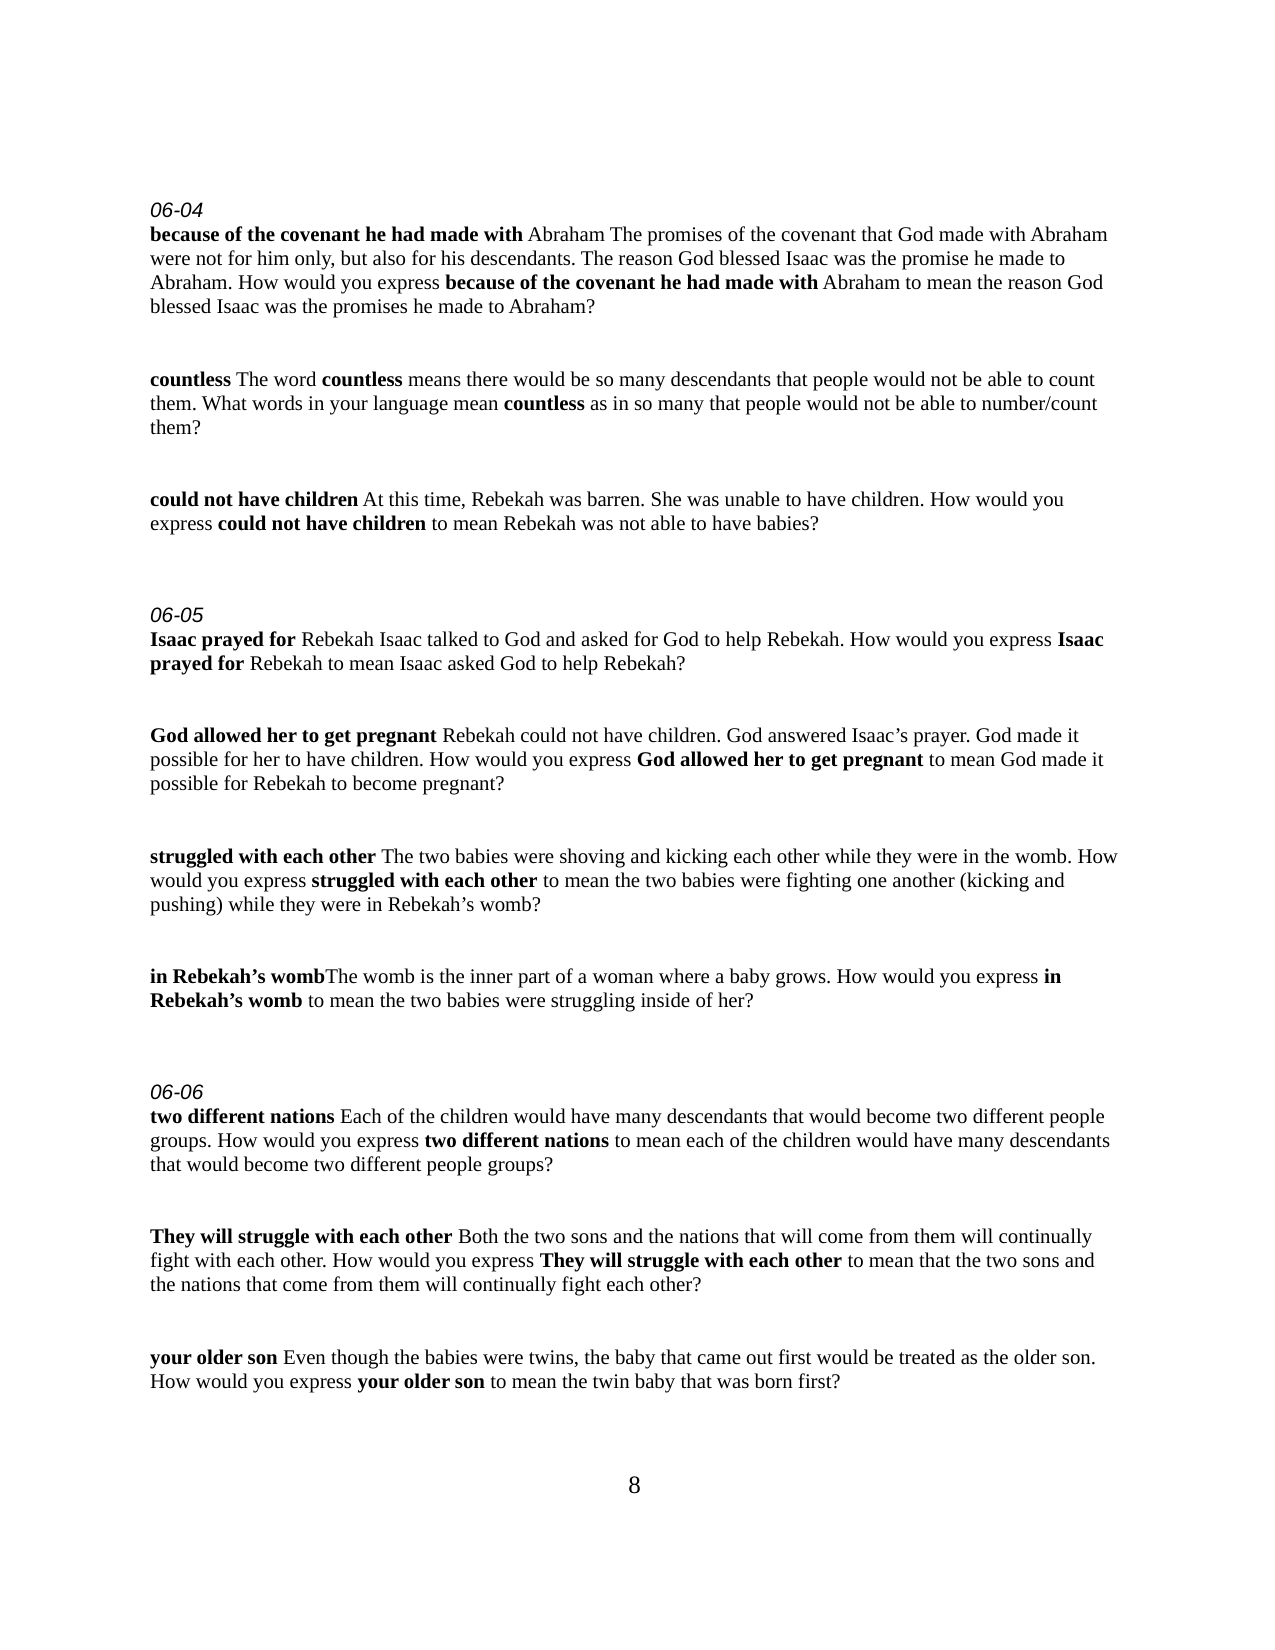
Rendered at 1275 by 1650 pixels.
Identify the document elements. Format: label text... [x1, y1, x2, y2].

text God allowed her to get pregnant Rebekah could not have children. God answered Isaac’s prayer. God made it possible for her to have children. How would you express God allowed her to get pregnant to mean God made it possible for Rebekah to become pregnant? [150, 723, 1125, 795]
text struggled with each other The two babies were shoving and kicking each other while they were in the womb. How would you express struggled with each other to mean the two babies were fighting one another (kicking and pushing) while they were in Rebekah’s womb? [150, 844, 1125, 916]
subtitle 06-04 [150, 198, 1125, 222]
text Isaac prayed for Rebekah Isaac talked to God and asked for God to help Rebekah. How would you express Isaac prayed for Rebekah to mean Isaac asked God to help Rebekah? [150, 627, 1125, 675]
text could not have children At this time, Rebekah was barren. She was unable to have children. How would you express could not have children to mean Rebekah was not able to have babies? [150, 487, 1125, 535]
text countless The word countless means there would be so many descendants that people would not be able to count them. What words in your language mean countless as in so many that people would not be able to number/count them? [150, 367, 1125, 439]
text because of the covenant he had made with Abraham The promises of the covenant that God made with Abraham were not for him only, but also for his descendants. The reason God blessed Isaac was the promise he made to Abraham. How would you express because of the covenant he had made with Abraham to mean the reason God blessed Isaac was the promises he made to Abraham? [150, 222, 1125, 318]
subtitle 06-05 [150, 603, 1125, 627]
text in Rebekah’s wombThe womb is the inner part of a woman where a baby grows. How would you express in Rebekah’s womb to mean the two babies were struggling inside of her? [150, 964, 1125, 1012]
text your older son Even though the babies were twins, the baby that came out first would be treated as the older son. How would you express your older son to mean the twin baby that was born first? [150, 1345, 1125, 1393]
subtitle 06-06 [150, 1080, 1125, 1104]
text two different nations Each of the children would have many descendants that would become two different people groups. How would you express two different nations to mean each of the children would have many descendants that would become two different people groups? [150, 1104, 1125, 1176]
text They will struggle with each other Both the two sons and the nations that will come from them will continually fight with each other. How would you express They will struggle with each other to mean that the two sons and the nations that come from them will continually fight each other? [150, 1224, 1125, 1296]
